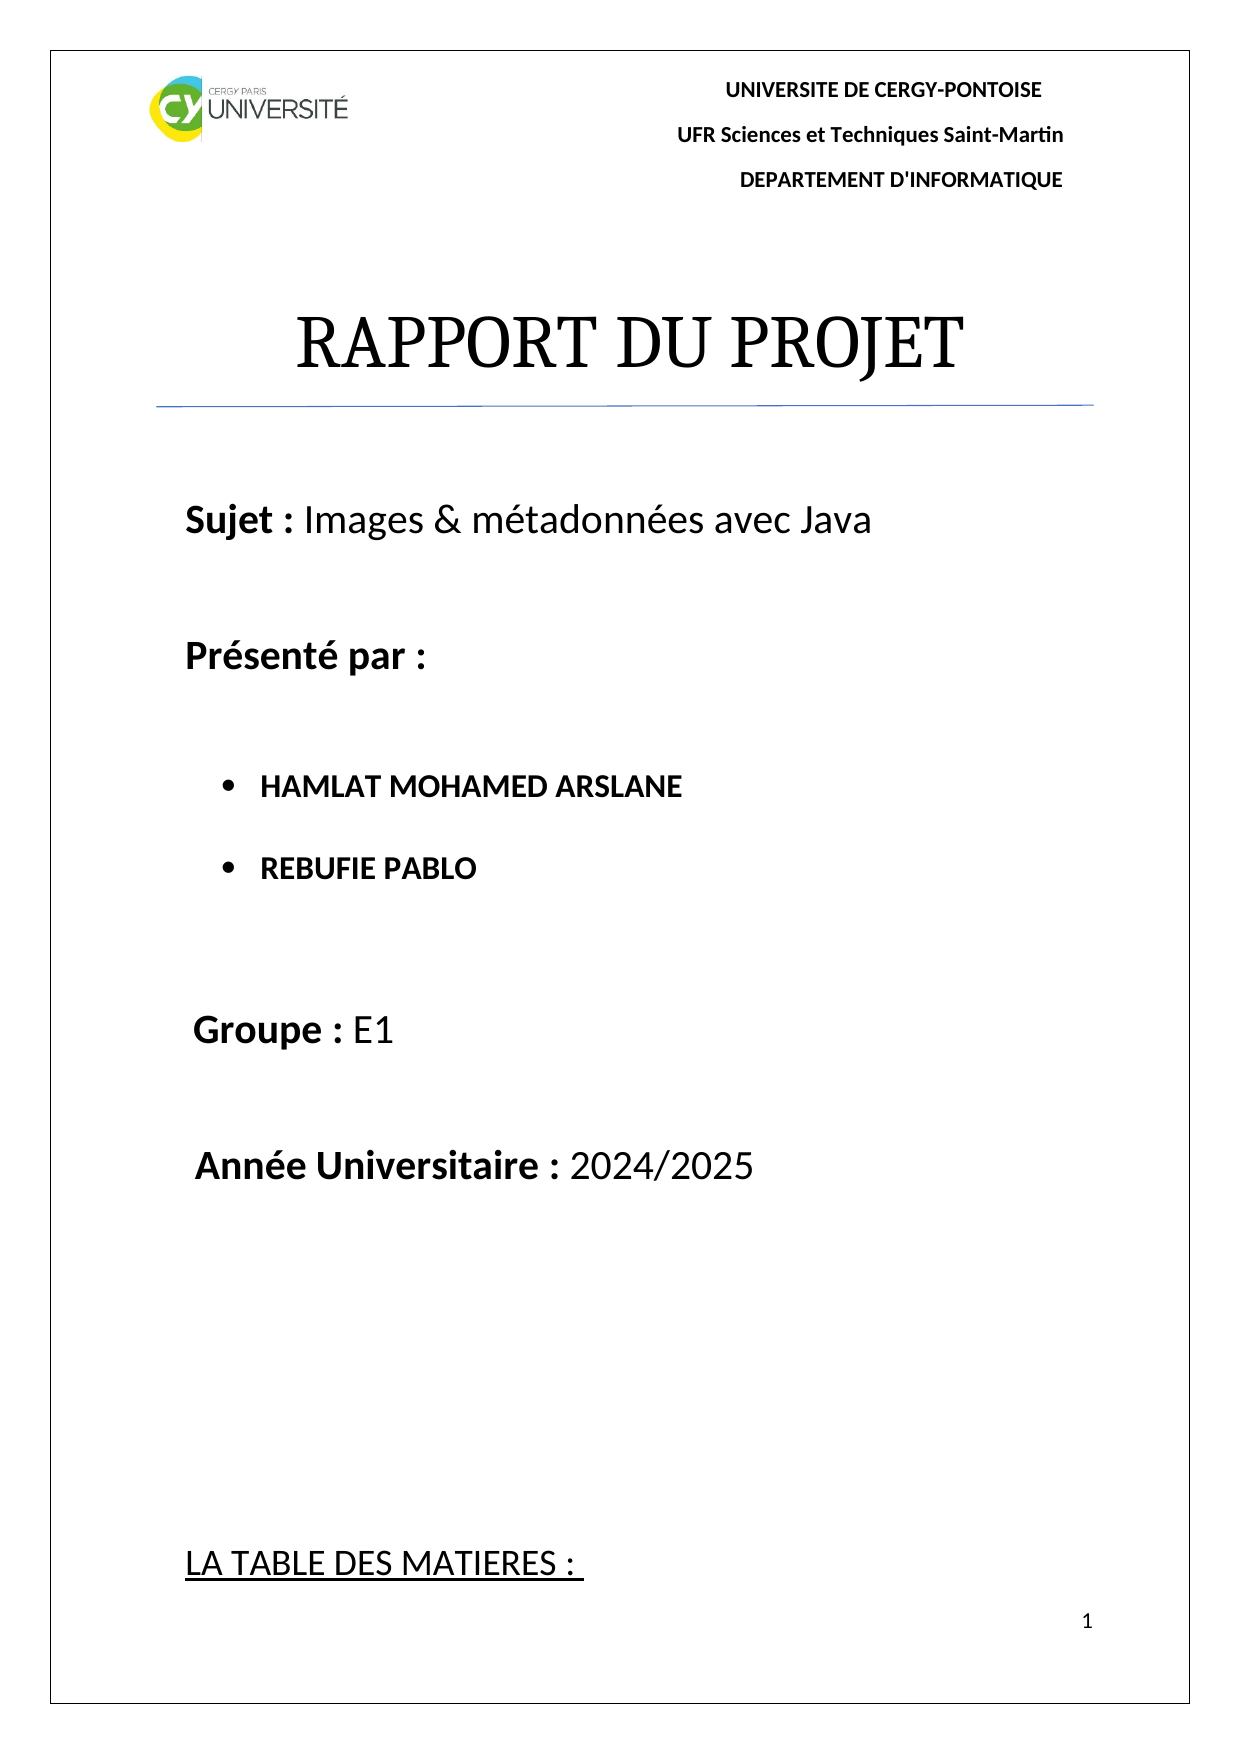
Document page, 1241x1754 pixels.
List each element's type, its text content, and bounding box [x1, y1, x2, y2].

text UNIVERSITE DE CERGY-PONTOISE [348, 75, 1093, 103]
text DEPARTEMENT D'INFORMATIQUE [148, 165, 1093, 193]
text Année Universitaire : 2024/2025 [185, 1139, 1093, 1190]
text Groupe : E1 [148, 1003, 1093, 1054]
text UFR Sciences et Techniques Saint-Martin [148, 120, 1093, 148]
text LA TABLE DES MATIERES : [185, 1539, 1093, 1585]
text RAPPORT DU PROJET [185, 299, 1093, 386]
text Sujet : Images & métadonnées avec Java [185, 493, 1093, 544]
list REBUFIE PABLO [223, 847, 1093, 887]
list HAMLAT MOHAMED ARSLANE [223, 765, 1093, 805]
text Présenté par : [185, 629, 1093, 680]
